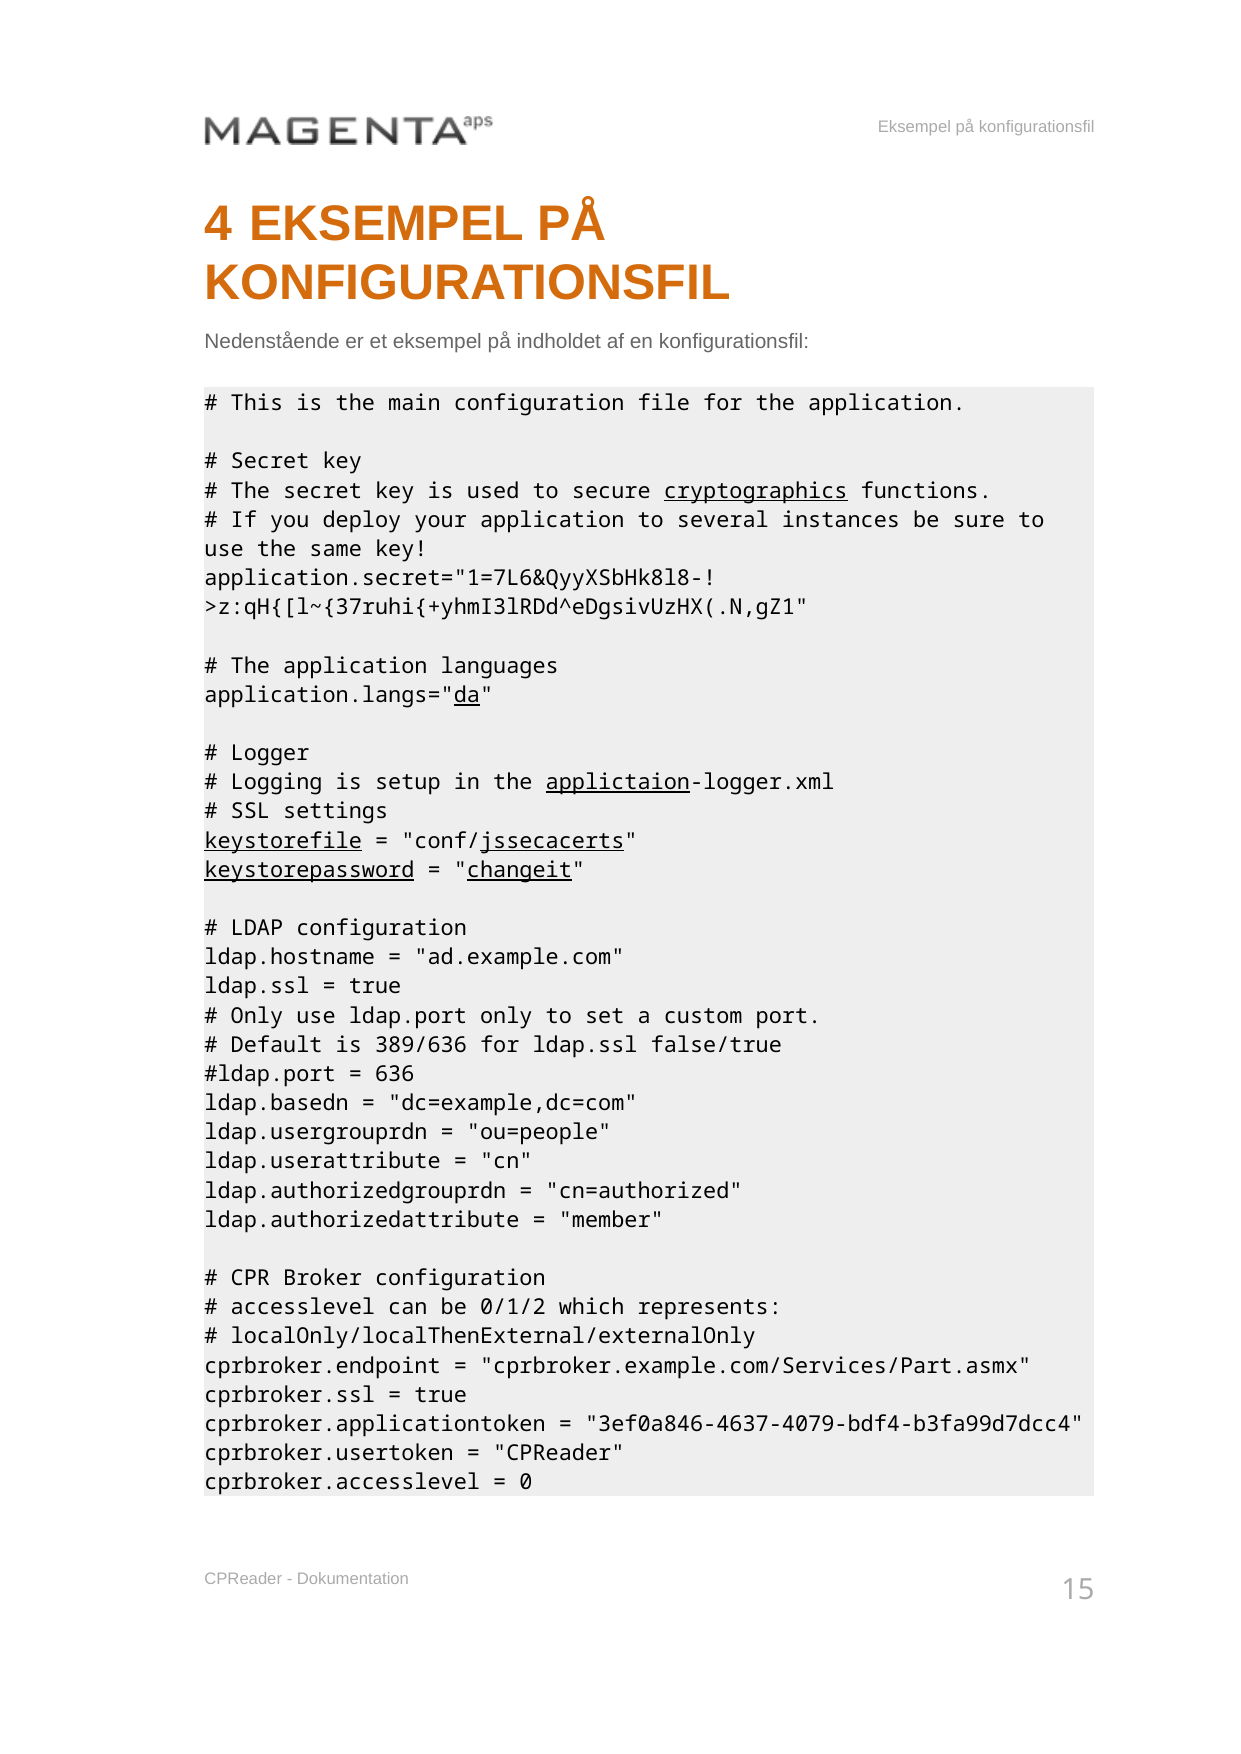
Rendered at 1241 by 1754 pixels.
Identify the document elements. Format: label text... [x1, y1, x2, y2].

text ldap.usergrouprdn = "ou=people" [204, 1116, 1094, 1146]
text ldap.userattribute = "cn" [204, 1146, 1094, 1175]
text # SSL settings [204, 796, 1094, 825]
text ldap.authorizedgrouprdn = "cn=authorized" [204, 1175, 1094, 1204]
text Nedenstående er et eksempel på indholdet af en konfigurationsfil: [204, 325, 1094, 354]
text # The secret key is used to secure cryptographics functions. [204, 475, 1094, 504]
text keystorepassword = "changeit" [204, 854, 1094, 883]
text application.secret="1=7L6&QyyXSbHk8l8-!>z:qH{[l~{37ruhi{+yhmI3lRDd^eDgsivUzHX(.N,gZ1" [204, 562, 1094, 621]
text cprbroker.endpoint = "cprbroker.example.com/Services/Part.asmx" [204, 1350, 1094, 1379]
text # If you deploy your application to several instances be sure to use the same key! [204, 504, 1094, 562]
text ldap.ssl = true [204, 971, 1094, 1000]
text keystorefile = "conf/jssecacerts" [204, 825, 1094, 854]
text # The application languages [204, 650, 1094, 679]
text #ldap.port = 636 [204, 1058, 1094, 1087]
text # Logging is setup in the applictaion-logger.xml [204, 766, 1094, 796]
subtitle Eksempel på konfigurationsfil [204, 194, 1094, 311]
text ldap.basedn = "dc=example,dc=com" [204, 1087, 1094, 1116]
text # Secret key [204, 446, 1094, 475]
picture [204, 116, 494, 145]
text # Logger [204, 737, 1094, 766]
text # localOnly/localThenExternal/externalOnly [204, 1321, 1094, 1350]
text # accesslevel can be 0/1/2 which represents: [204, 1291, 1094, 1321]
text cprbroker.usertoken = "CPReader" [204, 1437, 1094, 1466]
text application.langs="da" [204, 679, 1094, 708]
text # This is the main configuration file for the application. [204, 387, 1094, 416]
text # Default is 389/636 for ldap.ssl false/true [204, 1029, 1094, 1058]
text # LDAP configuration [204, 912, 1094, 941]
text # CPR Broker configuration [204, 1262, 1094, 1291]
text # Only use ldap.port only to set a custom port. [204, 1000, 1094, 1029]
text cprbroker.ssl = true [204, 1379, 1094, 1408]
text cprbroker.accesslevel = 0 [204, 1466, 1094, 1496]
text cprbroker.applicationtoken = "3ef0a846-4637-4079-bdf4-b3fa99d7dcc4" [204, 1408, 1094, 1437]
text ldap.authorizedattribute = "member" [204, 1204, 1094, 1233]
text ldap.hostname = "ad.example.com" [204, 941, 1094, 971]
